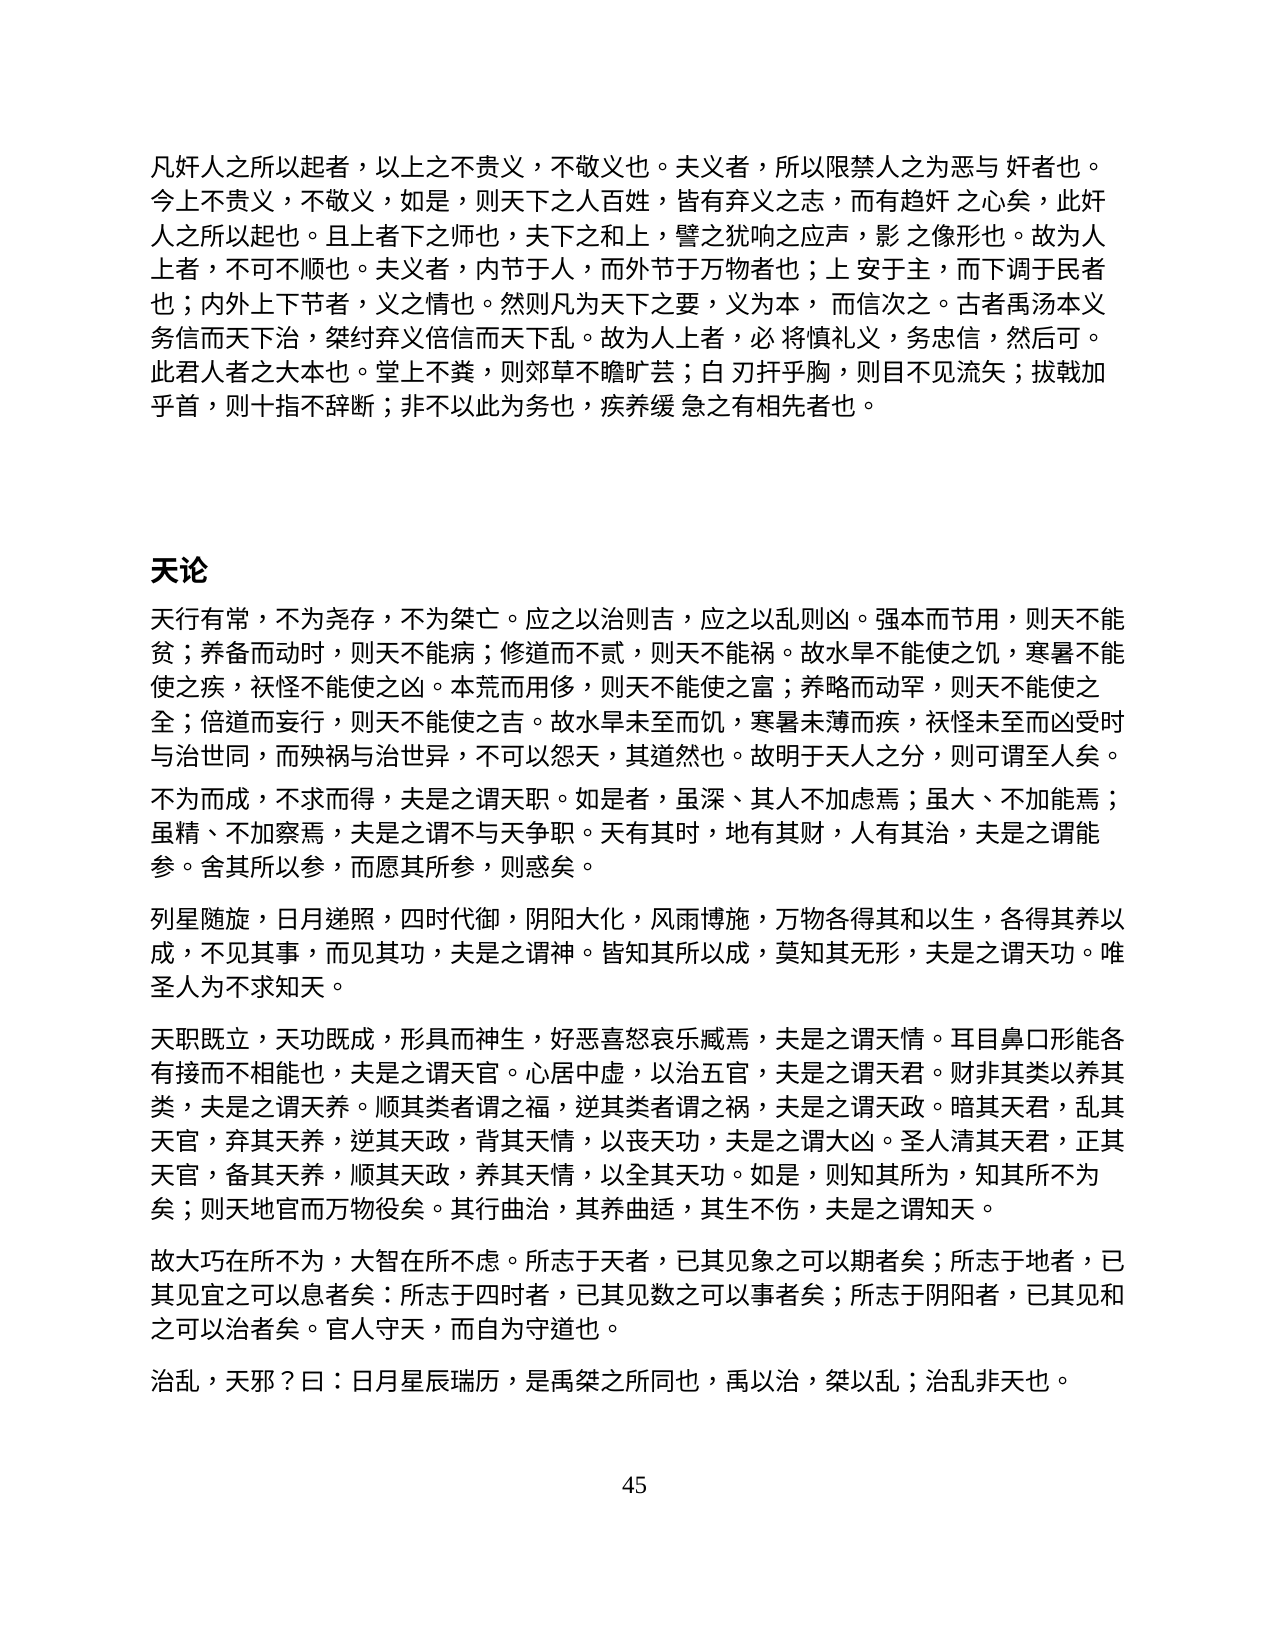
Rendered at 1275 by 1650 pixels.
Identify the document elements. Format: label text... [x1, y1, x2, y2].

text 凡奸人之所以起者，以上之不贵义，不敬义也。夫义者，所以限禁人之为恶与 奸者也。今上不贵义，不敬义，如是，则天下之人百姓，皆有弃义之志，而有趋奸 之心矣，此奸人之所以起也。且上者下之师也，夫下之和上，譬之犹响之应声，影 之像形也。故为人上者，不可不顺也。夫义者，内节于人，而外节于万物者也；上 安于主，而下调于民者也；内外上下节者，义之情也。然则凡为天下之要，义为本， 而信次之。古者禹汤本义务信而天下治，桀纣弃义倍信而天下乱。故为人上者，必 将慎礼义，务忠信，然后可。此君人者之大本也。堂上不粪，则郊草不瞻旷芸；白 刃扞乎胸，则目不见流矢；拔戟加乎首，则十指不辞断；非不以此为务也，疾养缓 急之有相先者也。 [150, 150, 1125, 422]
text 故大巧在所不为，大智在所不虑。所志于天者，已其见象之可以期者矣；所志于地者，已其见宜之可以息者矣：所志于四时者，已其见数之可以事者矣；所志于阴阳者，已其见和之可以治者矣。官人守天，而自为守道也。 [150, 1244, 1125, 1346]
text 治乱，天邪？曰：日月星辰瑞历，是禹桀之所同也，禹以治，桀以乱；治乱非天也。 [150, 1364, 1125, 1398]
text 不为而成，不求而得，夫是之谓天职。如是者，虽深、其人不加虑焉；虽大、不加能焉；虽精、不加察焉，夫是之谓不与天争职。天有其时，地有其财，人有其治，夫是之谓能参。舍其所以参，而愿其所参，则惑矣。 [150, 781, 1125, 883]
subtitle 天论 [150, 550, 1125, 589]
text 列星随旋，日月递照，四时代御，阴阳大化，风雨博施，万物各得其和以生，各得其养以成，不见其事，而见其功，夫是之谓神。皆知其所以成，莫知其无形，夫是之谓天功。唯圣人为不求知天。 [150, 901, 1125, 1003]
text 天职既立，天功既成，形具而神生，好恶喜怒哀乐臧焉，夫是之谓天情。耳目鼻口形能各有接而不相能也，夫是之谓天官。心居中虚，以治五官，夫是之谓天君。财非其类以养其类，夫是之谓天养。顺其类者谓之福，逆其类者谓之祸，夫是之谓天政。暗其天君，乱其天官，弃其天养，逆其天政，背其天情，以丧天功，夫是之谓大凶。圣人清其天君，正其天官，备其天养，顺其天政，养其天情，以全其天功。如是，则知其所为，知其所不为矣；则天地官而万物役矣。其行曲治，其养曲适，其生不伤，夫是之谓知天。 [150, 1021, 1125, 1226]
text 天行有常，不为尧存，不为桀亡。应之以治则吉，应之以乱则凶。强本而节用，则天不能贫；养备而动时，则天不能病；修道而不贰，则天不能祸。故水旱不能使之饥，寒暑不能使之疾，祆怪不能使之凶。本荒而用侈，则天不能使之富；养略而动罕，则天不能使之全；倍道而妄行，则天不能使之吉。故水旱未至而饥，寒暑未薄而疾，祆怪未至而凶受时与治世同，而殃祸与治世异，不可以怨天，其道然也。故明于天人之分，则可谓至人矣。 [150, 602, 1125, 772]
